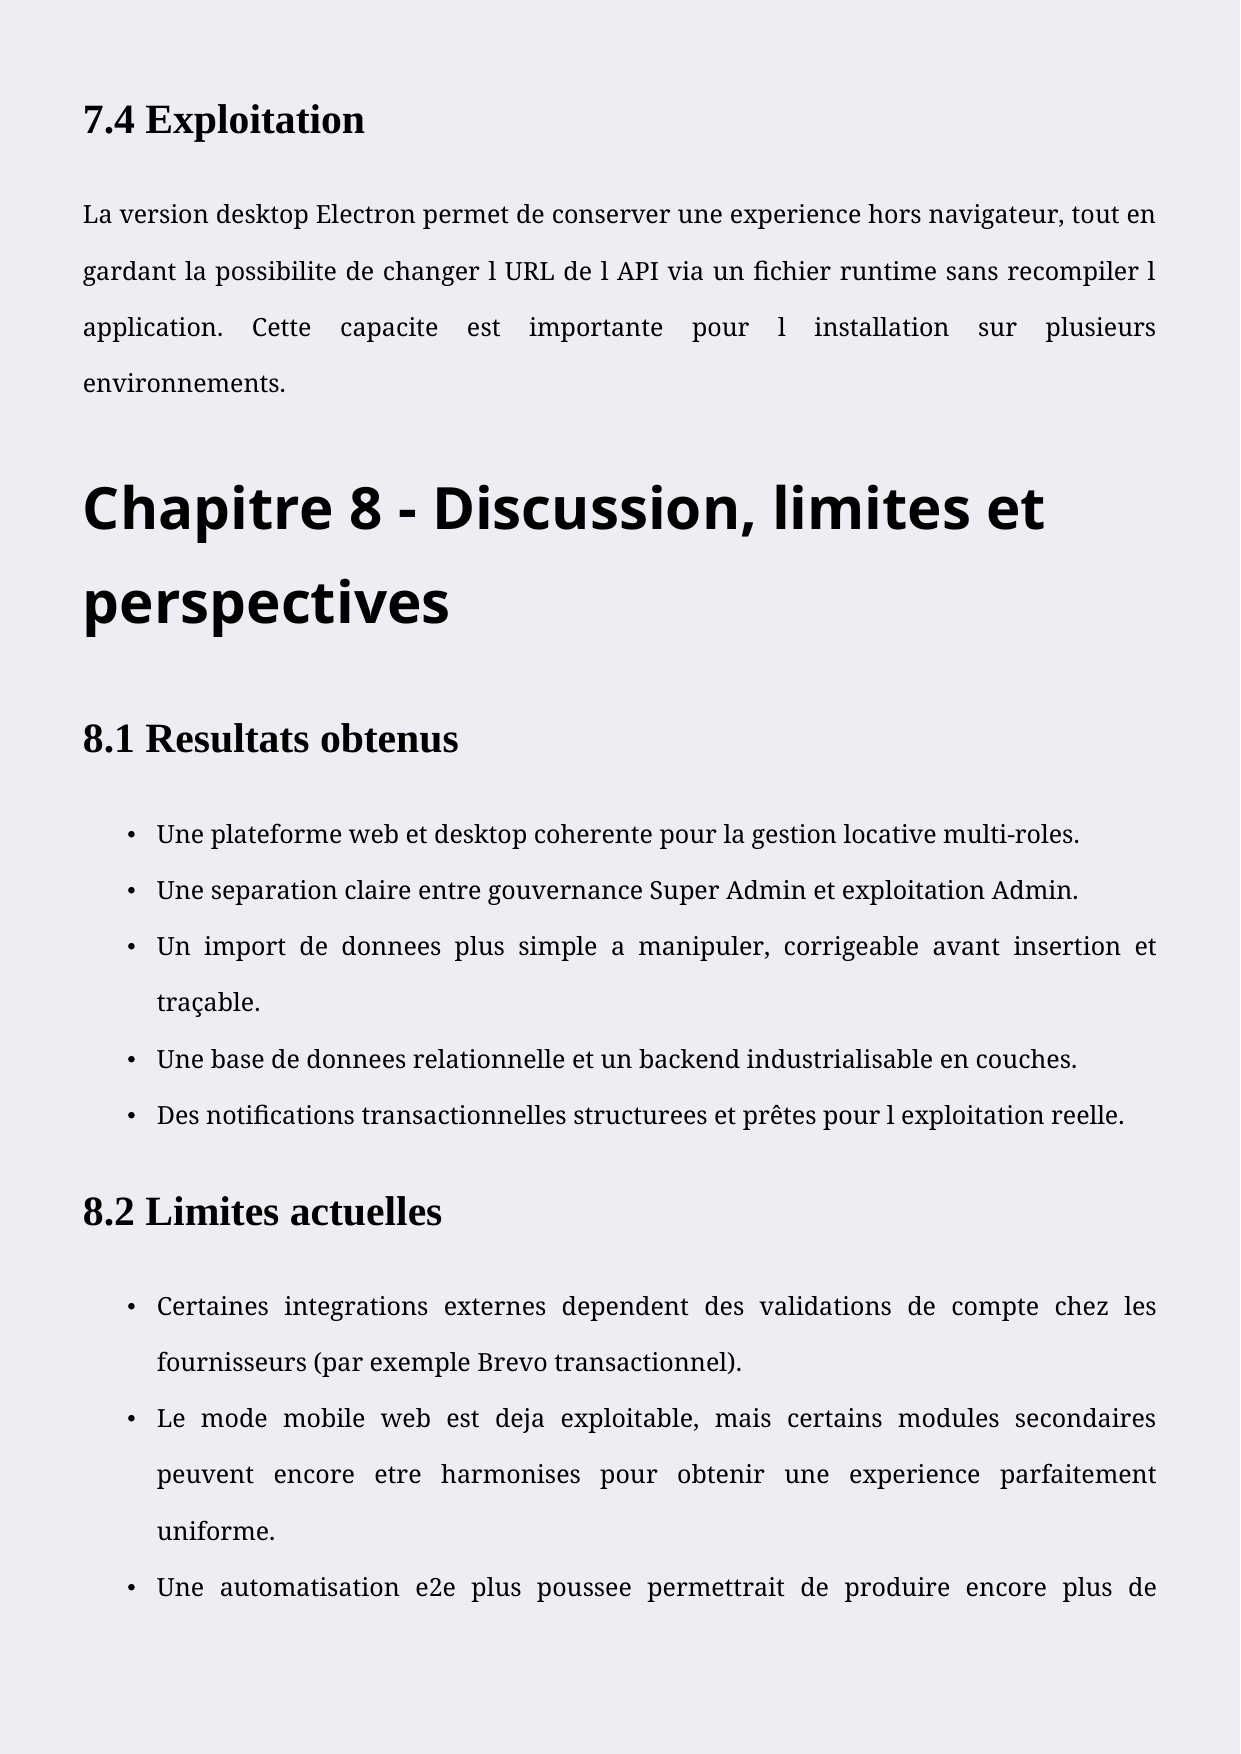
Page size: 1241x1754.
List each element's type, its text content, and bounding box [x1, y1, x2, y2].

list Le mode mobile web est deja exploitable, mais certains modules secondaires peuvent encore etre harmonises pour obtenir une experience parfaitement uniforme. [127, 1401, 1157, 1547]
text La version desktop Electron permet de conserver une experience hors navigateur, tout en gardant la possibilite de changer l URL de l API via un fichier runtime sans recompiler l application. Cette capacite est importante pour l installation sur plusieurs environnements. [83, 197, 1157, 400]
list Un import de donnees plus simple a manipuler, corrigeable avant insertion et traçable. [127, 929, 1157, 1019]
list Une separation claire entre gouvernance Super Admin et exploitation Admin. [127, 873, 1157, 907]
subtitle Chapitre 8 - Discussion, limites et perspectives [83, 467, 1157, 641]
list Certaines integrations externes dependent des validations de compte chez les fournisseurs (par exemple Brevo transactionnel). [127, 1289, 1157, 1379]
list Une base de donnees relationnelle et un backend industrialisable en couches. [127, 1041, 1157, 1075]
list Une plateforme web et desktop coherente pour la gestion locative multi-roles. [127, 817, 1157, 851]
list Une automatisation e2e plus poussee permettrait de produire encore plus de [127, 1569, 1157, 1603]
subtitle 8.1 Resultats obtenus [83, 714, 1157, 762]
list Des notifications transactionnelles structurees et prêtes pour l exploitation reelle. [127, 1097, 1157, 1131]
subtitle 7.4 Exploitation [83, 94, 1157, 142]
subtitle 8.2 Limites actuelles [83, 1186, 1157, 1234]
